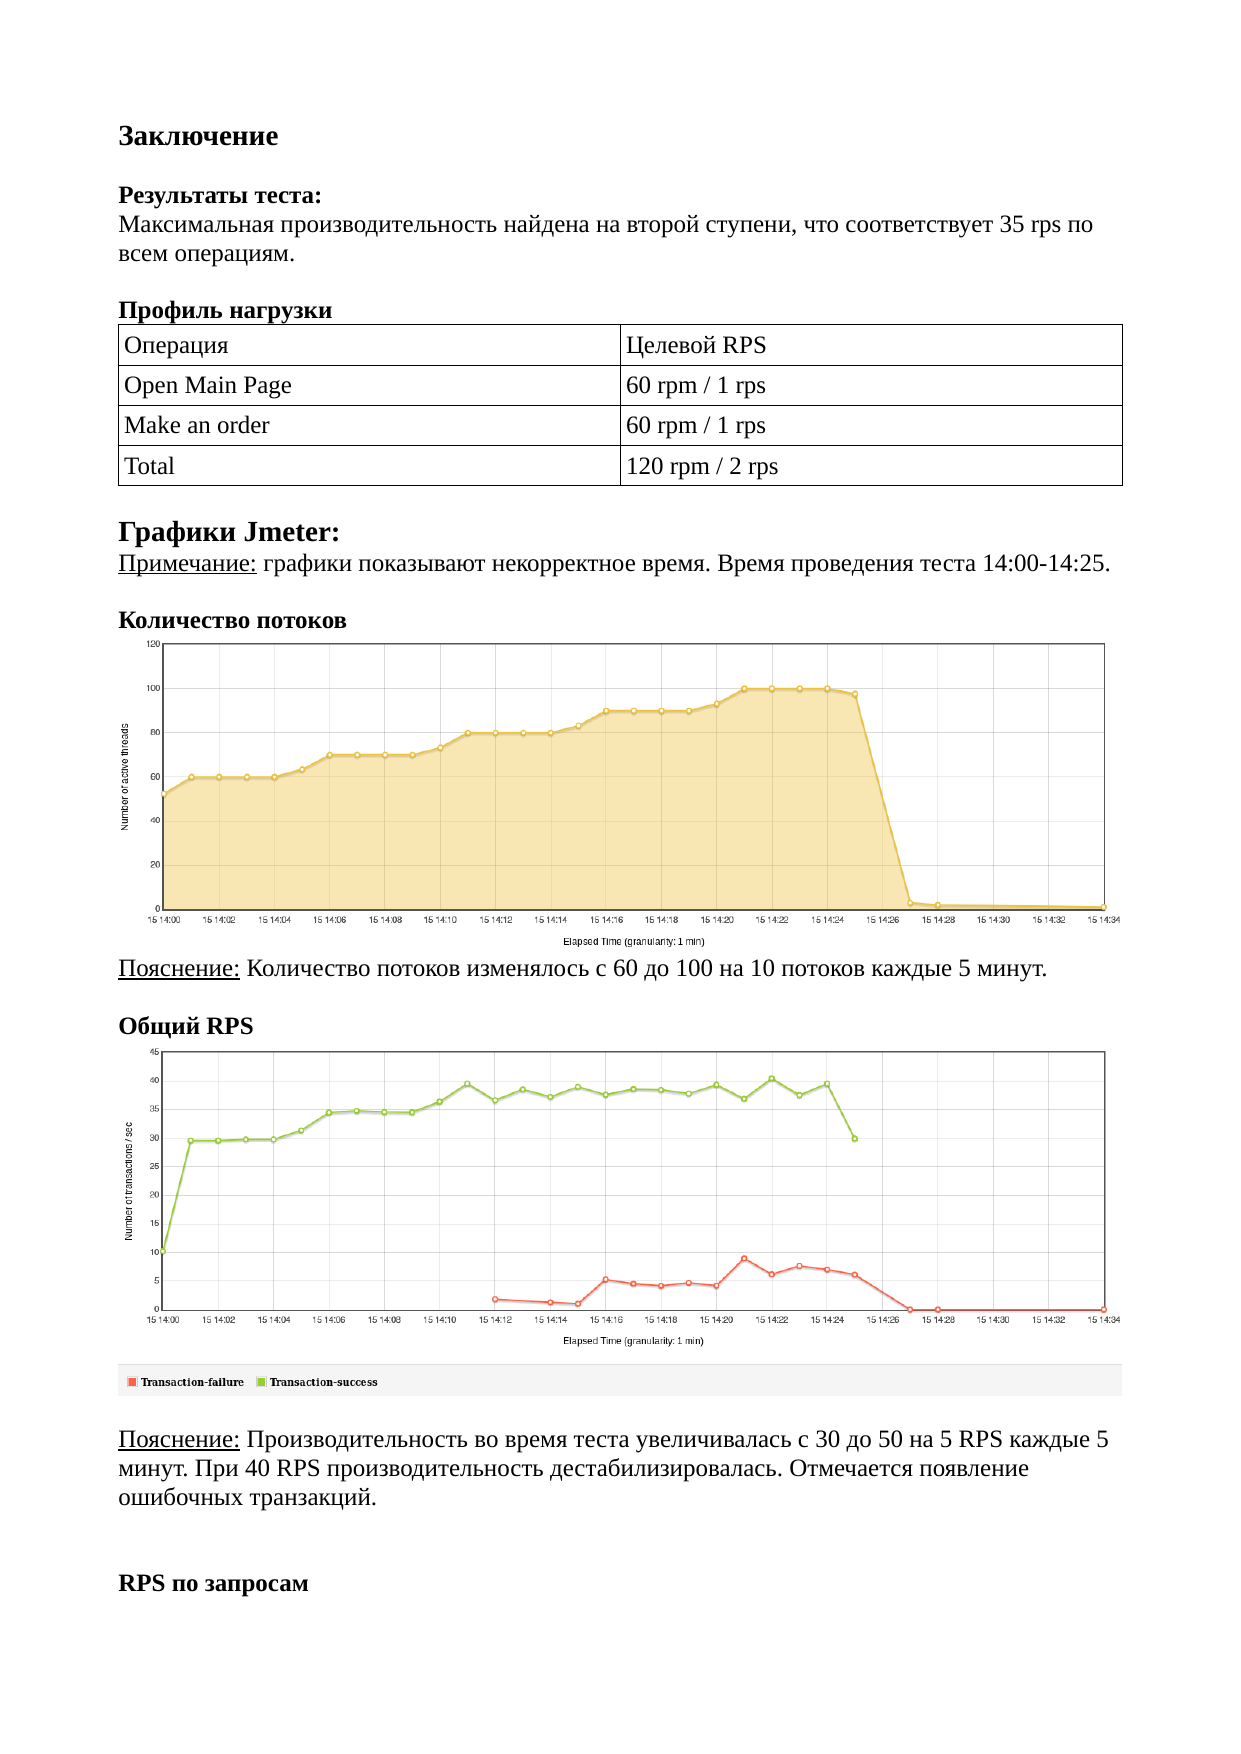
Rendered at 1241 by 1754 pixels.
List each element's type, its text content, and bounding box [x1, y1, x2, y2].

table_header Операция [119, 325, 620, 364]
text Максимальная производительность найдена на второй ступени, что соответствует 35 rps по всем операциям. [118, 209, 1122, 267]
table_cell 120 rpm / 2 rps [621, 446, 1122, 485]
table_cell Make an order [119, 406, 620, 445]
text Заключение [118, 118, 1122, 152]
text Пояснение: Количество потоков изменялось с 60 до 100 на 10 потоков каждые 5 минут. [118, 954, 1122, 982]
text Пояснение: Производительность во время теста увеличивалась с 30 до 50 на 5 RPS каждые 5 минут. При 40 RPS производительность дестабилизировалась. Отмечается появление ошибочных транзакций. [118, 1424, 1122, 1510]
text Количество потоков [118, 605, 1122, 634]
text Графики Jmeter: [118, 514, 1122, 548]
text Профиль нагрузки [118, 295, 1122, 324]
text RPS по запросам [118, 1568, 1122, 1597]
table_cell 60 rpm / 1 rps [621, 366, 1122, 405]
table_cell Total [119, 446, 620, 485]
text Примечание: графики показывают некорректное время. Время проведения теста 14:00-14:25. [118, 548, 1122, 577]
text Общий RPS [118, 1011, 1122, 1039]
picture [118, 634, 1123, 954]
picture [118, 1039, 1123, 1396]
text Результаты теста: [118, 180, 1122, 209]
table_cell Open Main Page [119, 366, 620, 405]
table_header Целевой RPS [621, 325, 1122, 364]
table_cell 60 rpm / 1 rps [621, 406, 1122, 445]
